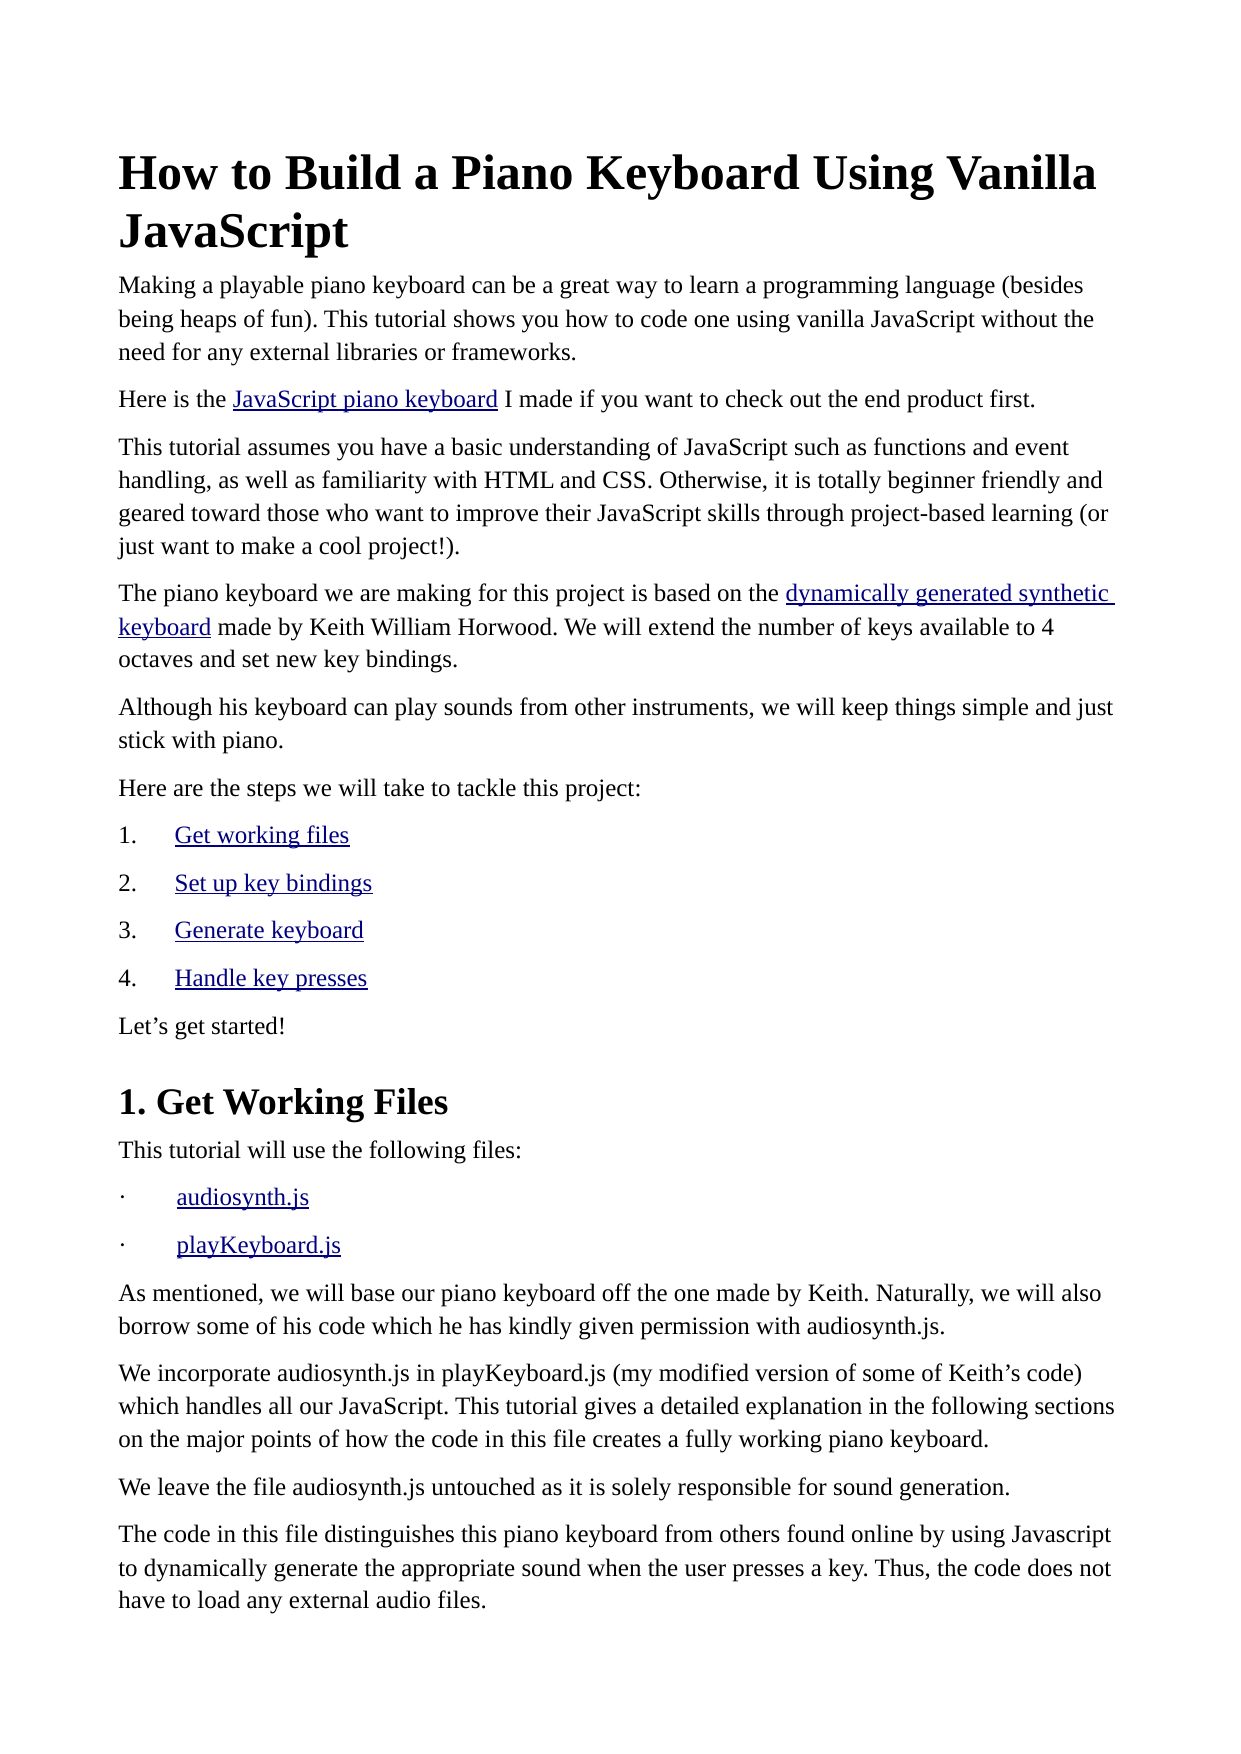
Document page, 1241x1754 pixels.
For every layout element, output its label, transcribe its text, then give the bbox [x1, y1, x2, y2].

text 1. Get working files [118, 820, 1122, 849]
text · playKeyboard.js [118, 1230, 1122, 1259]
text · audiosynth.js [118, 1182, 1122, 1211]
text Although his keyboard can play sounds from other instruments, we will keep things simple and just stick with piano. [118, 692, 1122, 754]
text Here are the steps we will take to tackle this project: [118, 773, 1122, 802]
text 3. Generate keyboard [118, 916, 1122, 944]
subtitle How to Build a Piano Keyboard Using Vanilla JavaScript [118, 143, 1122, 258]
text The code in this file distinguishes this piano keyboard from others found online by using Javascript to dynamically generate the appropriate sound when the user presses a key. Thus, the code does not have to load any external audio files. [118, 1519, 1122, 1614]
text This tutorial assumes you have a basic understanding of JavaScript such as functions and event handling, as well as familiarity with HTML and CSS. Otherwise, it is totally beginner friendly and geared toward those who want to improve their JavaScript skills through project-based learning (or just want to make a cool project!). [118, 432, 1122, 560]
text Making a playable piano keyboard can be a great way to learn a programming language (besides being heaps of fun). This tutorial shows you how to code one using vanilla JavaScript without the need for any external libraries or frameworks. [118, 271, 1122, 365]
text Let’s get started! [118, 1011, 1122, 1039]
subtitle 1. Get Working Files [118, 1079, 1122, 1122]
text 4. Handle key presses [118, 963, 1122, 992]
text We leave the file audiosynth.js untouched as it is solely responsible for sound generation. [118, 1472, 1122, 1501]
text This tutorial will use the following files: [118, 1135, 1122, 1164]
text Here is the JavaScript piano keyboard I made if you want to check out the end product first. [118, 384, 1122, 413]
text 2. Set up key bindings [118, 868, 1122, 897]
text We incorporate audiosynth.js in playKeyboard.js (my modified version of some of Keith’s code) which handles all our JavaScript. This tutorial gives a detailed explanation in the following sections on the major points of how the code in this file creates a fully working piano keyboard. [118, 1358, 1122, 1453]
text The piano keyboard we are making for this project is based on the dynamically generated synthetic keyboard made by Keith William Horwood. We will extend the number of keys available to 4 octaves and set new key bindings. [118, 578, 1122, 673]
text As mentioned, we will base our piano keyboard off the one made by Keith. Naturally, we will also borrow some of his code which he has kindly given permission with audiosynth.js. [118, 1278, 1122, 1339]
